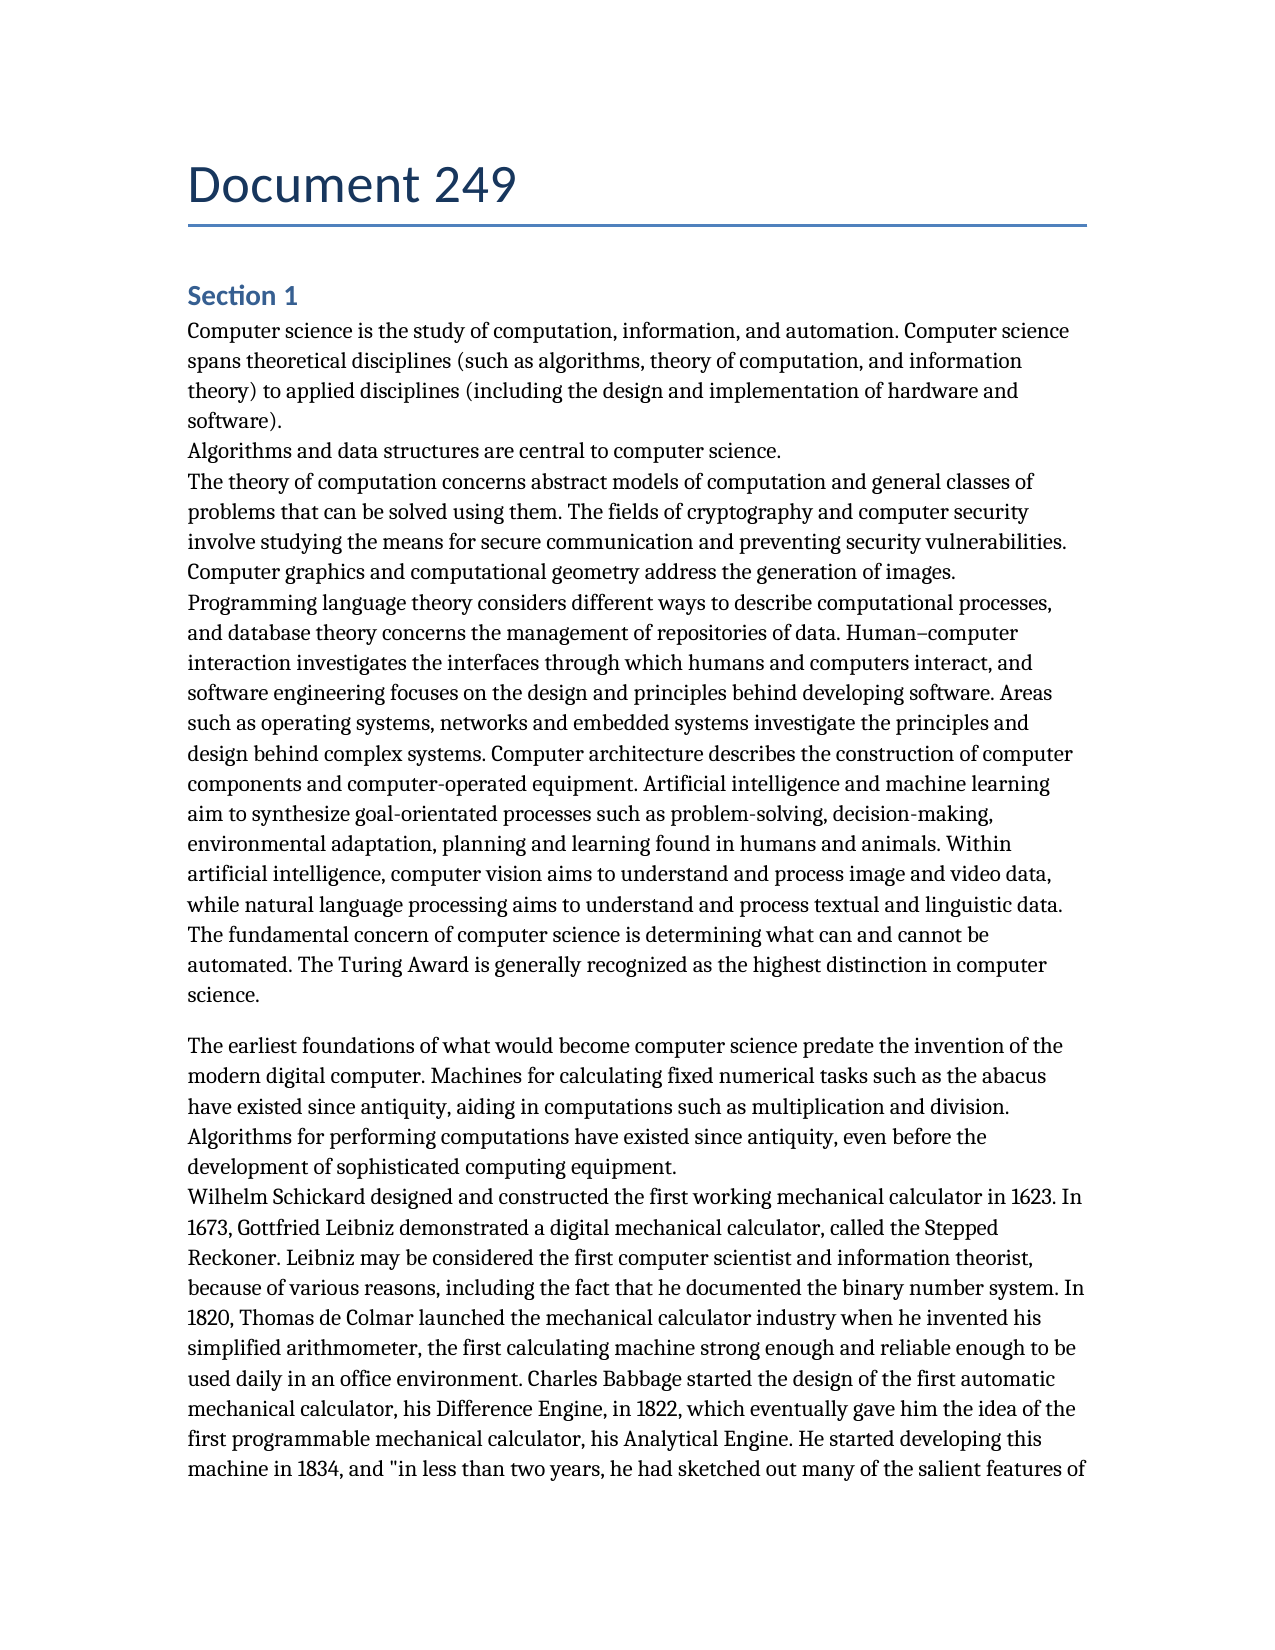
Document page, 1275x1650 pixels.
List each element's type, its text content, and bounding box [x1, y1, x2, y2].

text The earliest foundations of what would become computer science predate the invention of the modern digital computer. Machines for calculating fixed numerical tasks such as the abacus have existed since antiquity, aiding in computations such as multiplication and division. Algorithms for performing computations have existed since antiquity, even before the development of sophisticated computing equipment. Wilhelm Schickard designed and constructed the first working mechanical calculator in 1623. In 1673, Gottfried Leibniz demonstrated a digital mechanical calculator, called the Stepped Reckoner. Leibniz may be considered the first computer scientist and information theorist, because of various reasons, including the fact that he documented the binary number system. In 1820, Thomas de Colmar launched the mechanical calculator industry when he invented his simplified arithmometer, the first calculating machine strong enough and reliable enough to be used daily in an office environment. Charles Babbage started the design of the first automatic mechanical calculator, his Difference Engine, in 1822, which eventually gave him the idea of the first programmable mechanical calculator, his Analytical Engine. He started developing this machine in 1834, and "in less than two years, he had sketched out many of the salient features of [187, 1033, 1087, 1482]
title Document 249 [187, 150, 1087, 227]
subtitle Section 1 [187, 277, 1087, 312]
text Computer science is the study of computation, information, and automation. Computer science spans theoretical disciplines (such as algorithms, theory of computation, and information theory) to applied disciplines (including the design and implementation of hardware and software). Algorithms and data structures are central to computer science. The theory of computation concerns abstract models of computation and general classes of problems that can be solved using them. The fields of cryptography and computer security involve studying the means for secure communication and preventing security vulnerabilities. Computer graphics and computational geometry address the generation of images. Programming language theory considers different ways to describe computational processes, and database theory concerns the management of repositories of data. Human–computer interaction investigates the interfaces through which humans and computers interact, and software engineering focuses on the design and principles behind developing software. Areas such as operating systems, networks and embedded systems investigate the principles and design behind complex systems. Computer architecture describes the construction of computer components and computer-operated equipment. Artificial intelligence and machine learning aim to synthesize goal-orientated processes such as problem-solving, decision-making, environmental adaptation, planning and learning found in humans and animals. Within artificial intelligence, computer vision aims to understand and process image and video data, while natural language processing aims to understand and process textual and linguistic data. The fundamental concern of computer science is determining what can and cannot be automated. The Turing Award is generally recognized as the highest distinction in computer science. [187, 317, 1087, 1008]
